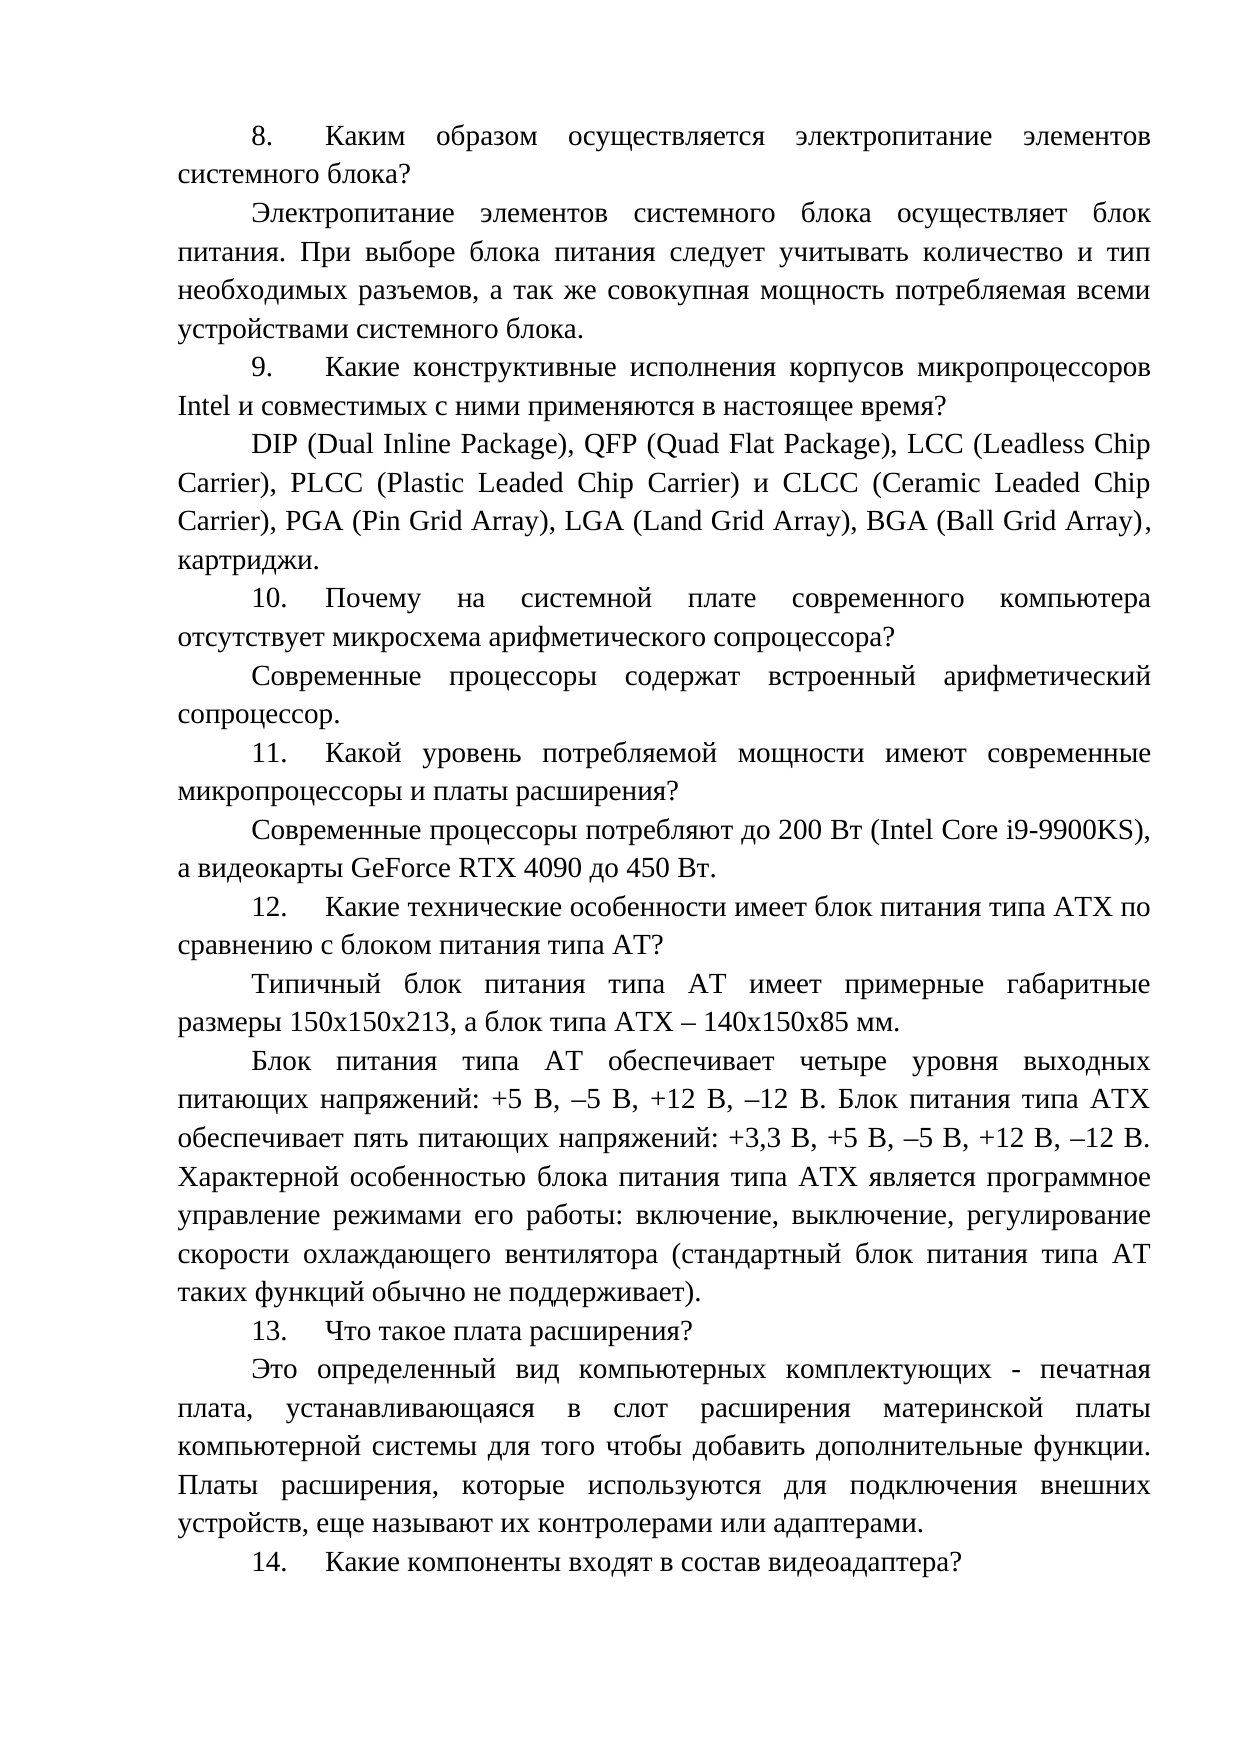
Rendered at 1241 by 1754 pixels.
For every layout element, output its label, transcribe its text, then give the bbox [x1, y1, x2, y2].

list Каким образом осуществляется электропитание элементов системного блока? [177, 118, 1152, 190]
text Современные процессоры потребляют до 200 Вт (Intel Core i9-9900KS), а видеокарты GeForce RTX 4090 до 450 Вт. [177, 812, 1152, 884]
text Типичный блок питания типа АТ имеет примерные габаритные размеры 150х150х213, а блок типа АТХ – 140х150х85 мм. [177, 966, 1152, 1038]
list Почему на системной плате современного компьютера отсутствует микросхема арифметического сопроцессора? [177, 581, 1152, 653]
text Это определенный вид компьютерных комплектующих - печатная плата, устанавливающаяся в слот расширения материнской платы компьютерной системы для того чтобы добавить дополнительные функции. Платы расширения, которые используются для подключения внешних устройств, еще называют их контролерами или адаптерами. [177, 1351, 1152, 1539]
text Блок питания типа АТ обеспечивает четыре уровня выходных питающих напряжений: +5 В, –5 В, +12 В, –12 В. Блок питания типа АТХ обеспечивает пять питающих напряжений: +3,3 В, +5 В, –5 В, +12 В, –12 В. Характерной особенностью блока питания типа АТХ является программное управление режимами его работы: включение, выключение, регулирование скорости охлаждающего вентилятора (стандартный блок питания типа АТ таких функций обычно не поддерживает). [177, 1043, 1152, 1308]
text Современные процессоры содержат встроенный арифметический сопроцессор. [177, 658, 1152, 730]
text DIP (Dual Inline Package), QFP (Quad Flat Package), LCC (Leadless Chip Carrier), PLCC (Plastic Leaded Chip Carrier) и СLCC (Ceramic Leaded Chip Carrier), PGA (Pin Grid Array), LGA (Land Grid Array), BGA (Ball Grid Array), картриджи. [177, 426, 1152, 576]
list Какой уровень потребляемой мощности имеют современные микропроцессоры и платы расширения? [177, 735, 1152, 807]
text Электропитание элементов системного блока осуществляет блок питания. При выборе блока питания следует учитывать количество и тип необходимых разъемов, а так же совокупная мощность потребляемая всеми устройствами системного блока. [177, 195, 1152, 344]
list Что такое плата расширения? [177, 1313, 1152, 1346]
list Какие конструктивные исполнения корпусов микропроцессоров Intel и совместимых с ними применяются в настоящее время? [177, 349, 1152, 421]
list Какие компоненты входят в состав видеоадаптера? [177, 1544, 1152, 1578]
list Какие технические особенности имеет блок питания типа АТХ по сравнению с блоком питания типа АТ? [177, 889, 1152, 961]
